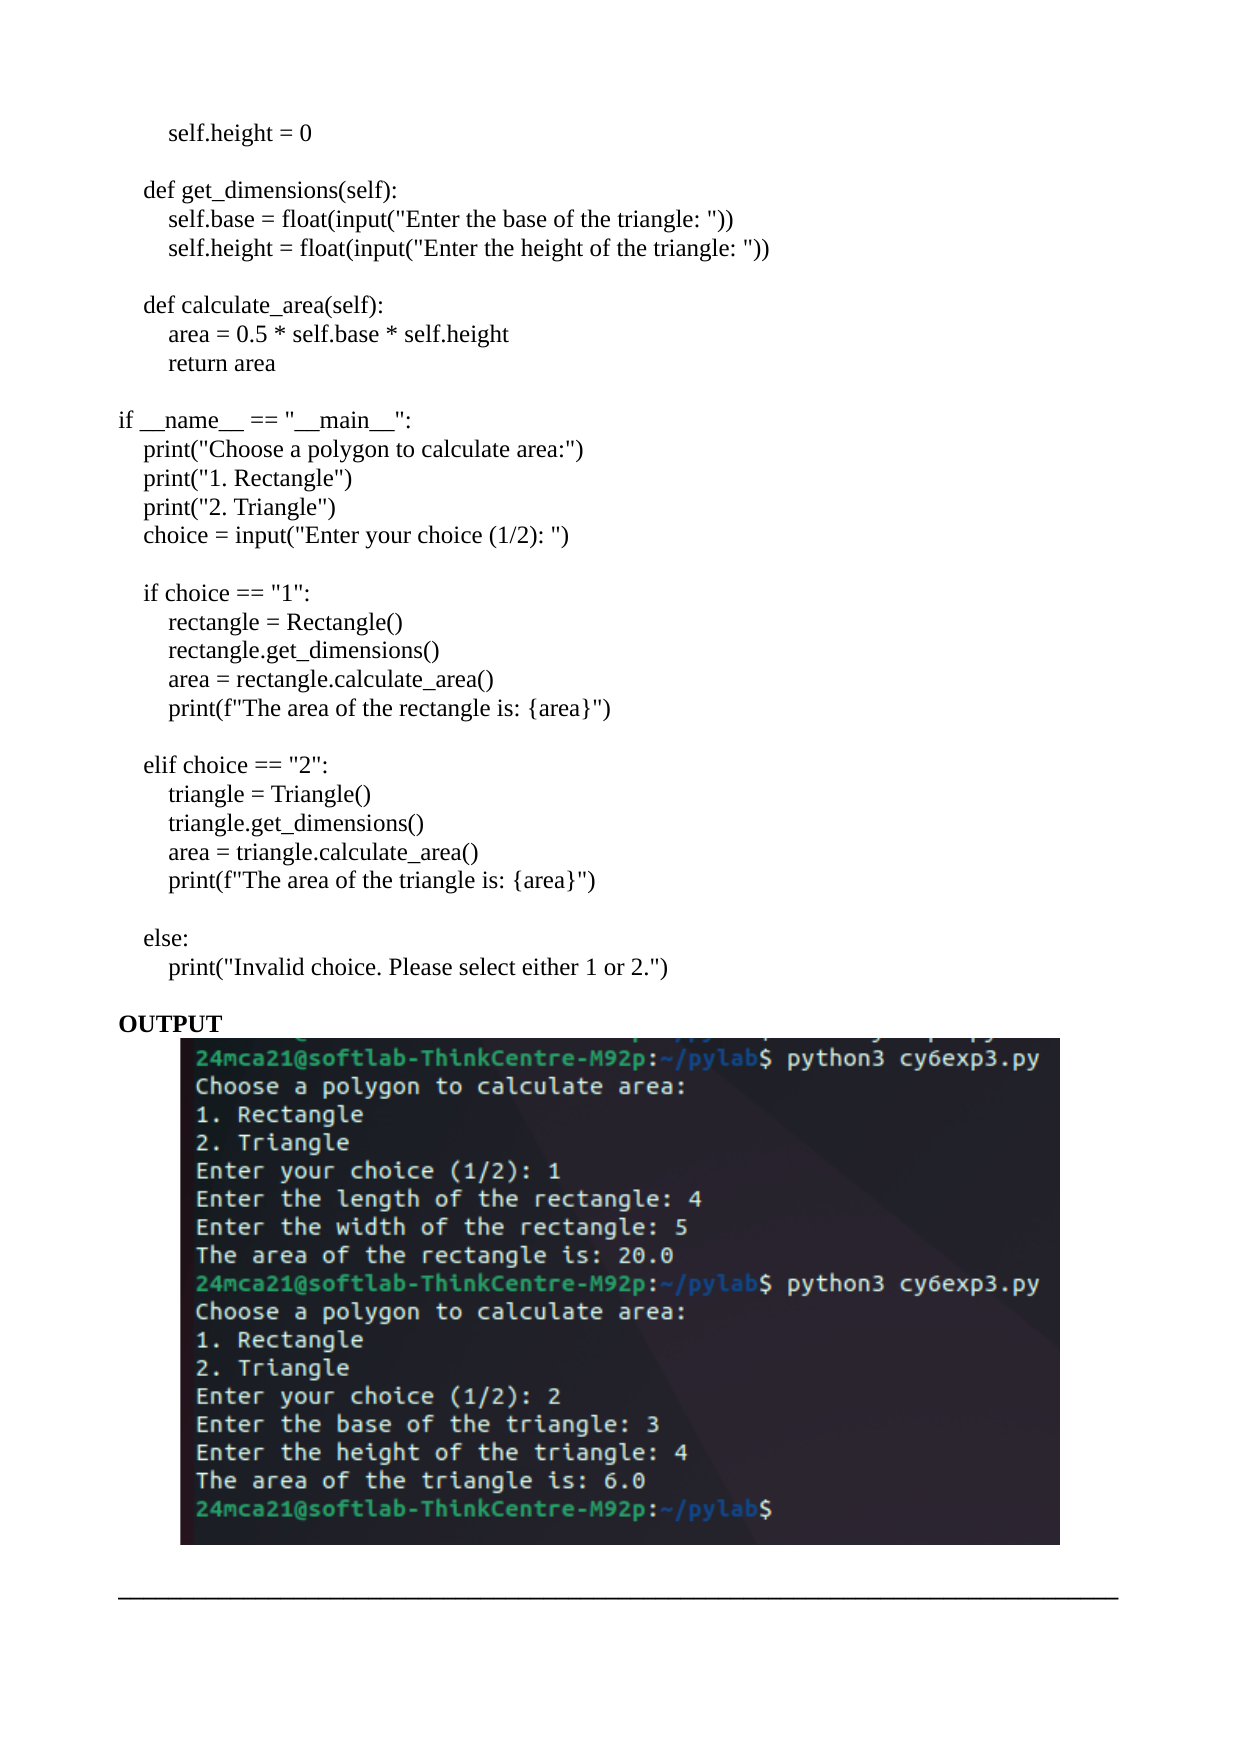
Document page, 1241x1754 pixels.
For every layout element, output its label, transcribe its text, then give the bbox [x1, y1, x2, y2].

text area = triangle.calculate_area() [118, 837, 1122, 866]
text choice = input("Enter your choice (1/2): ") [118, 521, 1122, 549]
text print("2. Triangle") [118, 492, 1122, 521]
text ________________________________________________________________________________ [118, 1573, 1122, 1602]
text triangle.get_dimensions() [118, 808, 1122, 837]
text self.height = 0 [118, 118, 1122, 147]
picture [180, 1038, 1060, 1545]
text def calculate_area(self): [118, 291, 1122, 319]
text triangle = Triangle() [118, 779, 1122, 808]
text def get_dimensions(self): [118, 176, 1122, 204]
text rectangle.get_dimensions() [118, 636, 1122, 664]
text area = rectangle.calculate_area() [118, 664, 1122, 693]
text area = 0.5 * self.base * self.height [118, 319, 1122, 348]
text if choice == "1": [118, 578, 1122, 607]
text print("Choose a polygon to calculate area:") [118, 434, 1122, 463]
text print("1. Rectangle") [118, 463, 1122, 492]
text print(f"The area of the triangle is: {area}") [118, 866, 1122, 894]
text if __name__ == "__main__": [118, 406, 1122, 434]
text return area [118, 348, 1122, 377]
text else: [118, 923, 1122, 952]
text OUTPUT [118, 1009, 1122, 1038]
text self.base = float(input("Enter the base of the triangle: ")) [118, 204, 1122, 233]
text print(f"The area of the rectangle is: {area}") [118, 693, 1122, 722]
text rectangle = Rectangle() [118, 607, 1122, 636]
text elif choice == "2": [118, 751, 1122, 779]
text print("Invalid choice. Please select either 1 or 2.") [118, 952, 1122, 981]
text self.height = float(input("Enter the height of the triangle: ")) [118, 233, 1122, 262]
